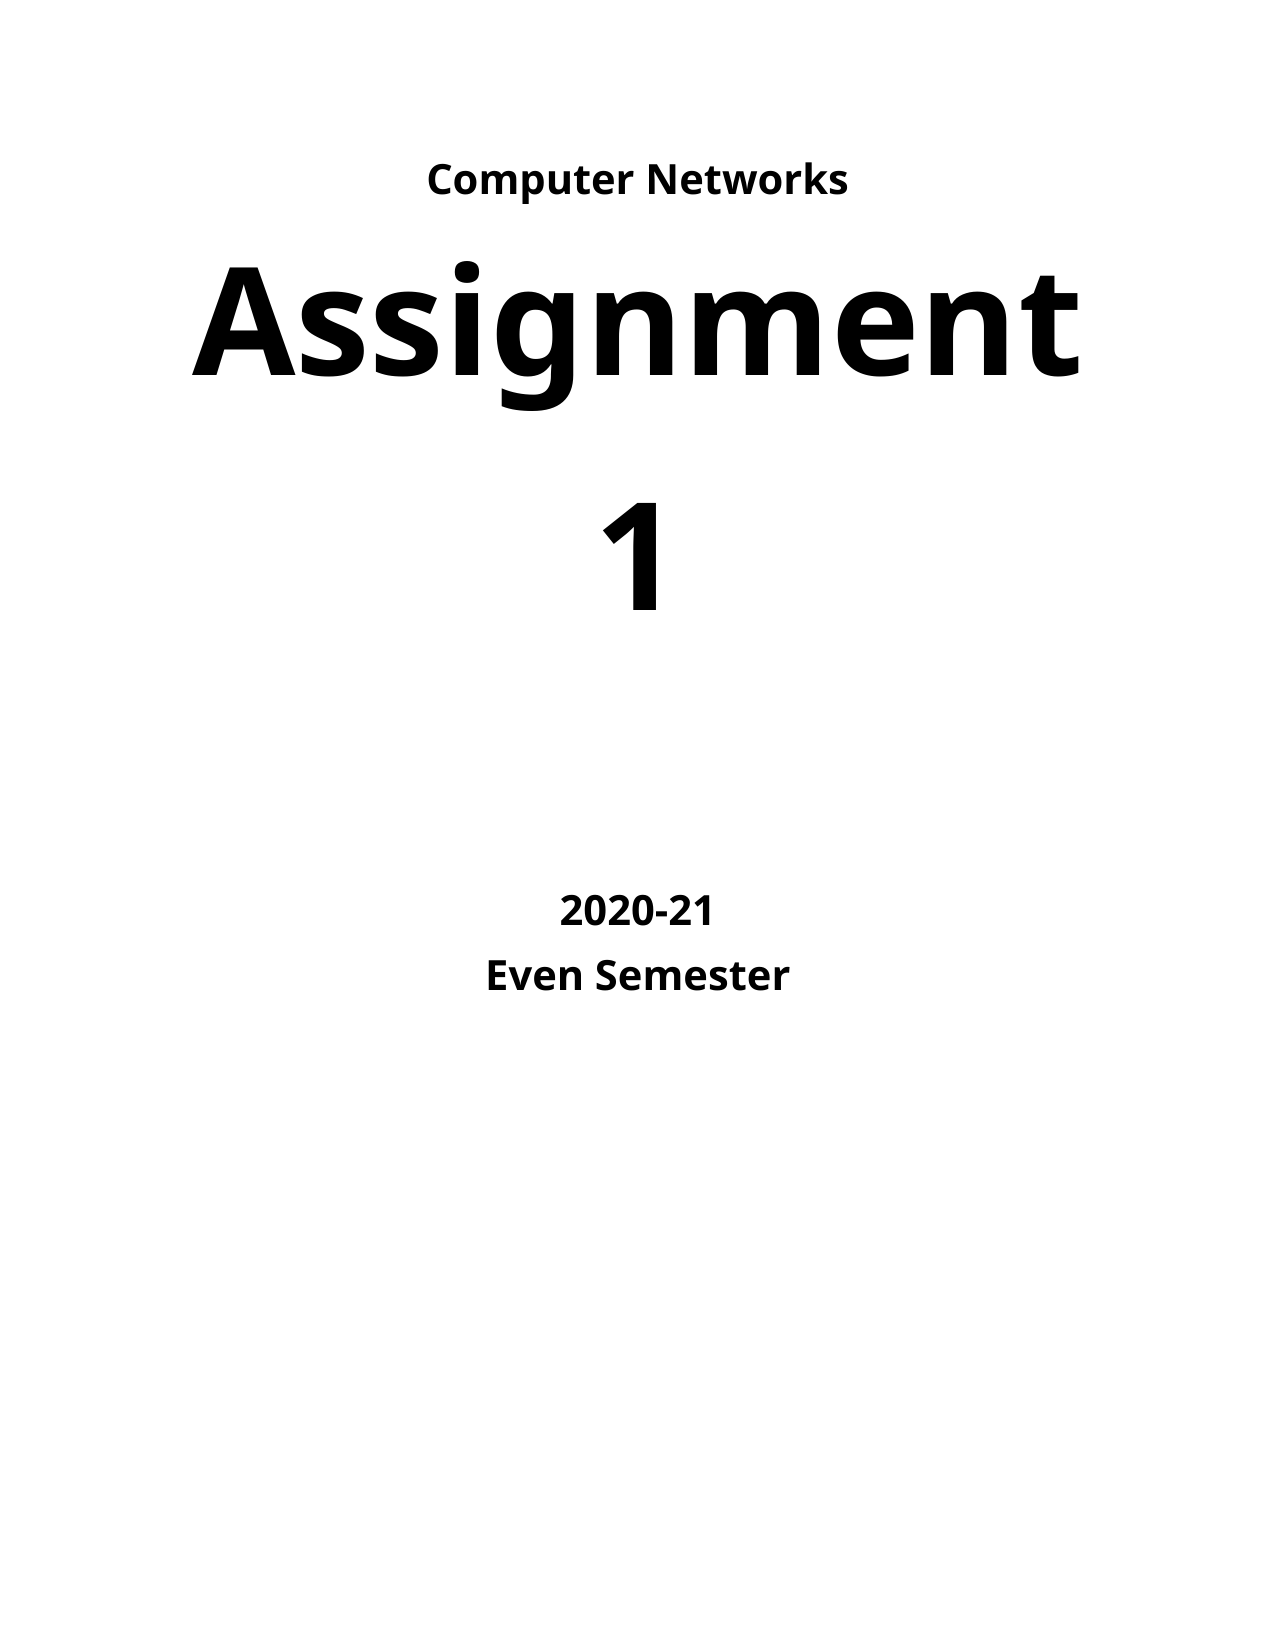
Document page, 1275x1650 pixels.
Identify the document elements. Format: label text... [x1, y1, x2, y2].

text Even Semester [150, 946, 1125, 1003]
text 2020-21 [150, 881, 1125, 937]
text Computer Networks [150, 150, 1125, 207]
text Assignment 1 [150, 215, 1125, 654]
